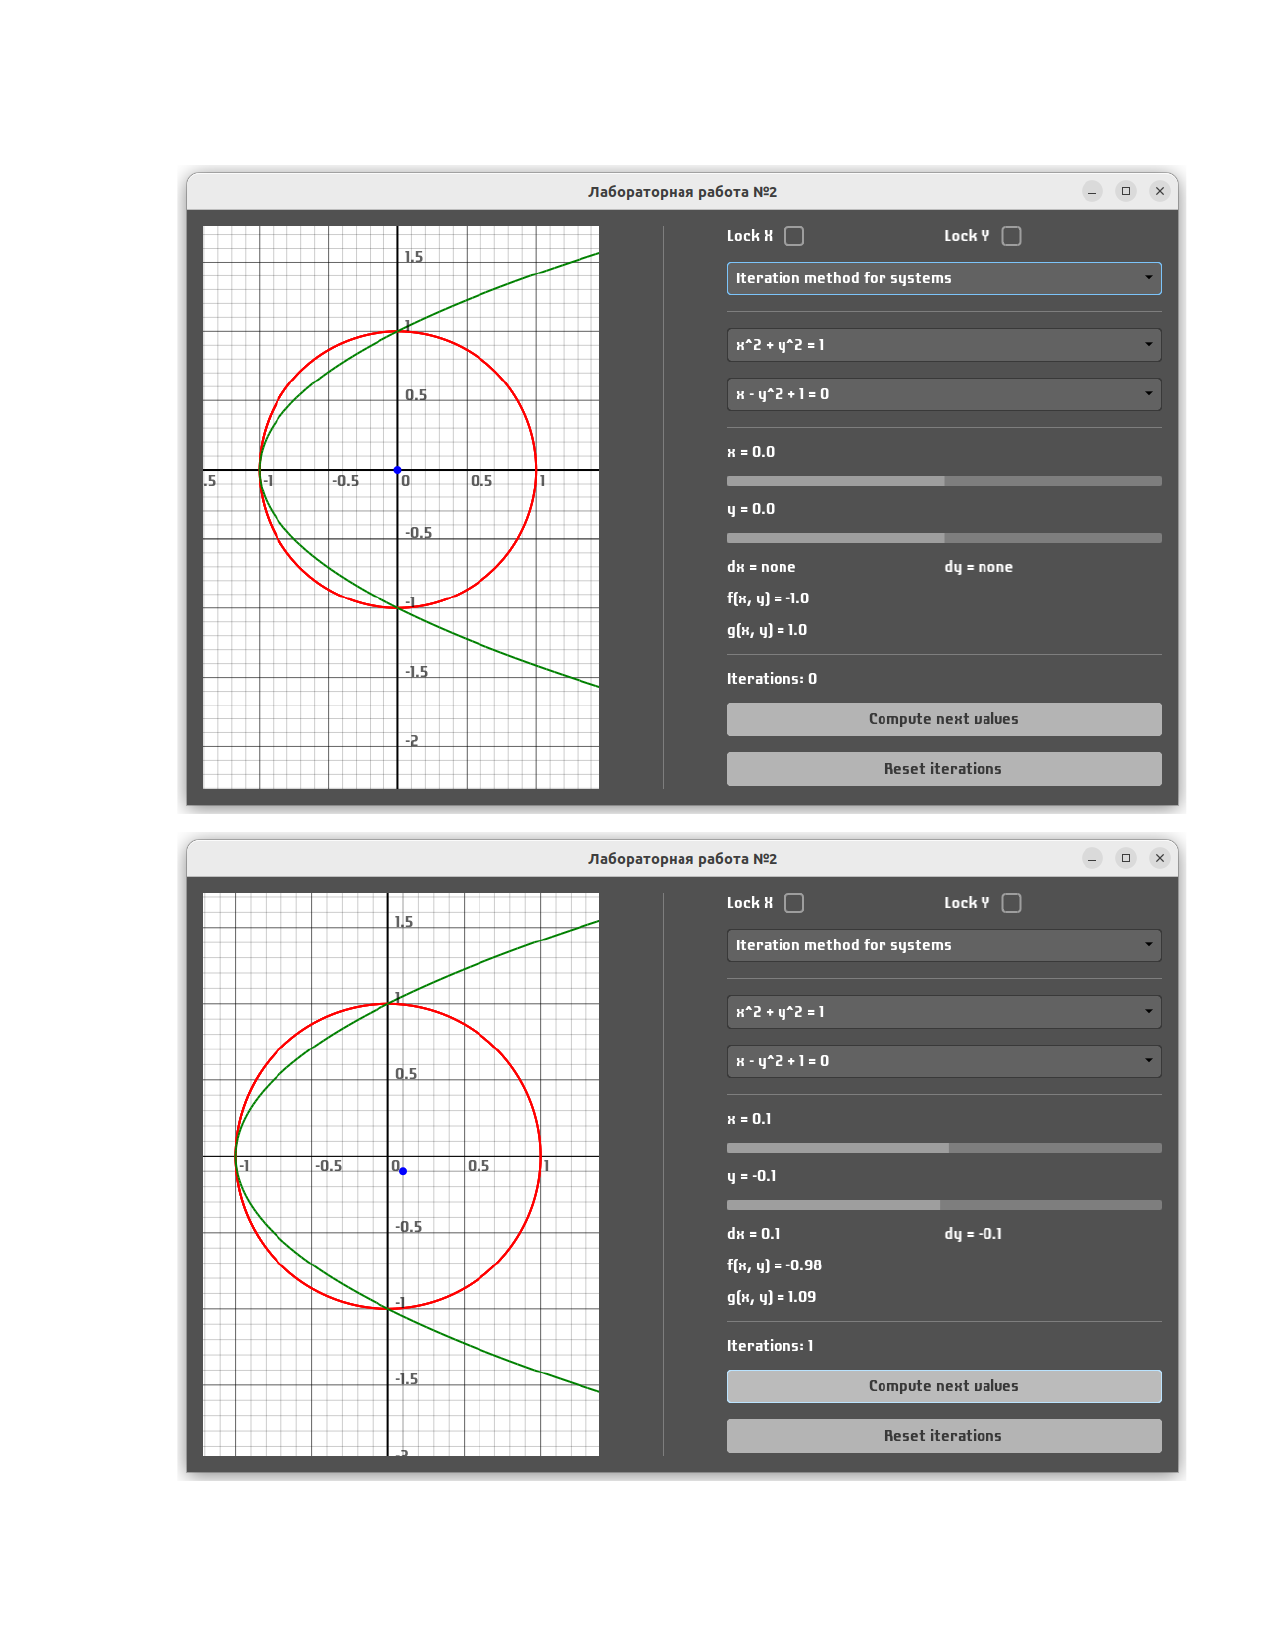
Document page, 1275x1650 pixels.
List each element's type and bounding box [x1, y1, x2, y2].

picture [177, 832, 1187, 1481]
picture [177, 165, 1187, 814]
